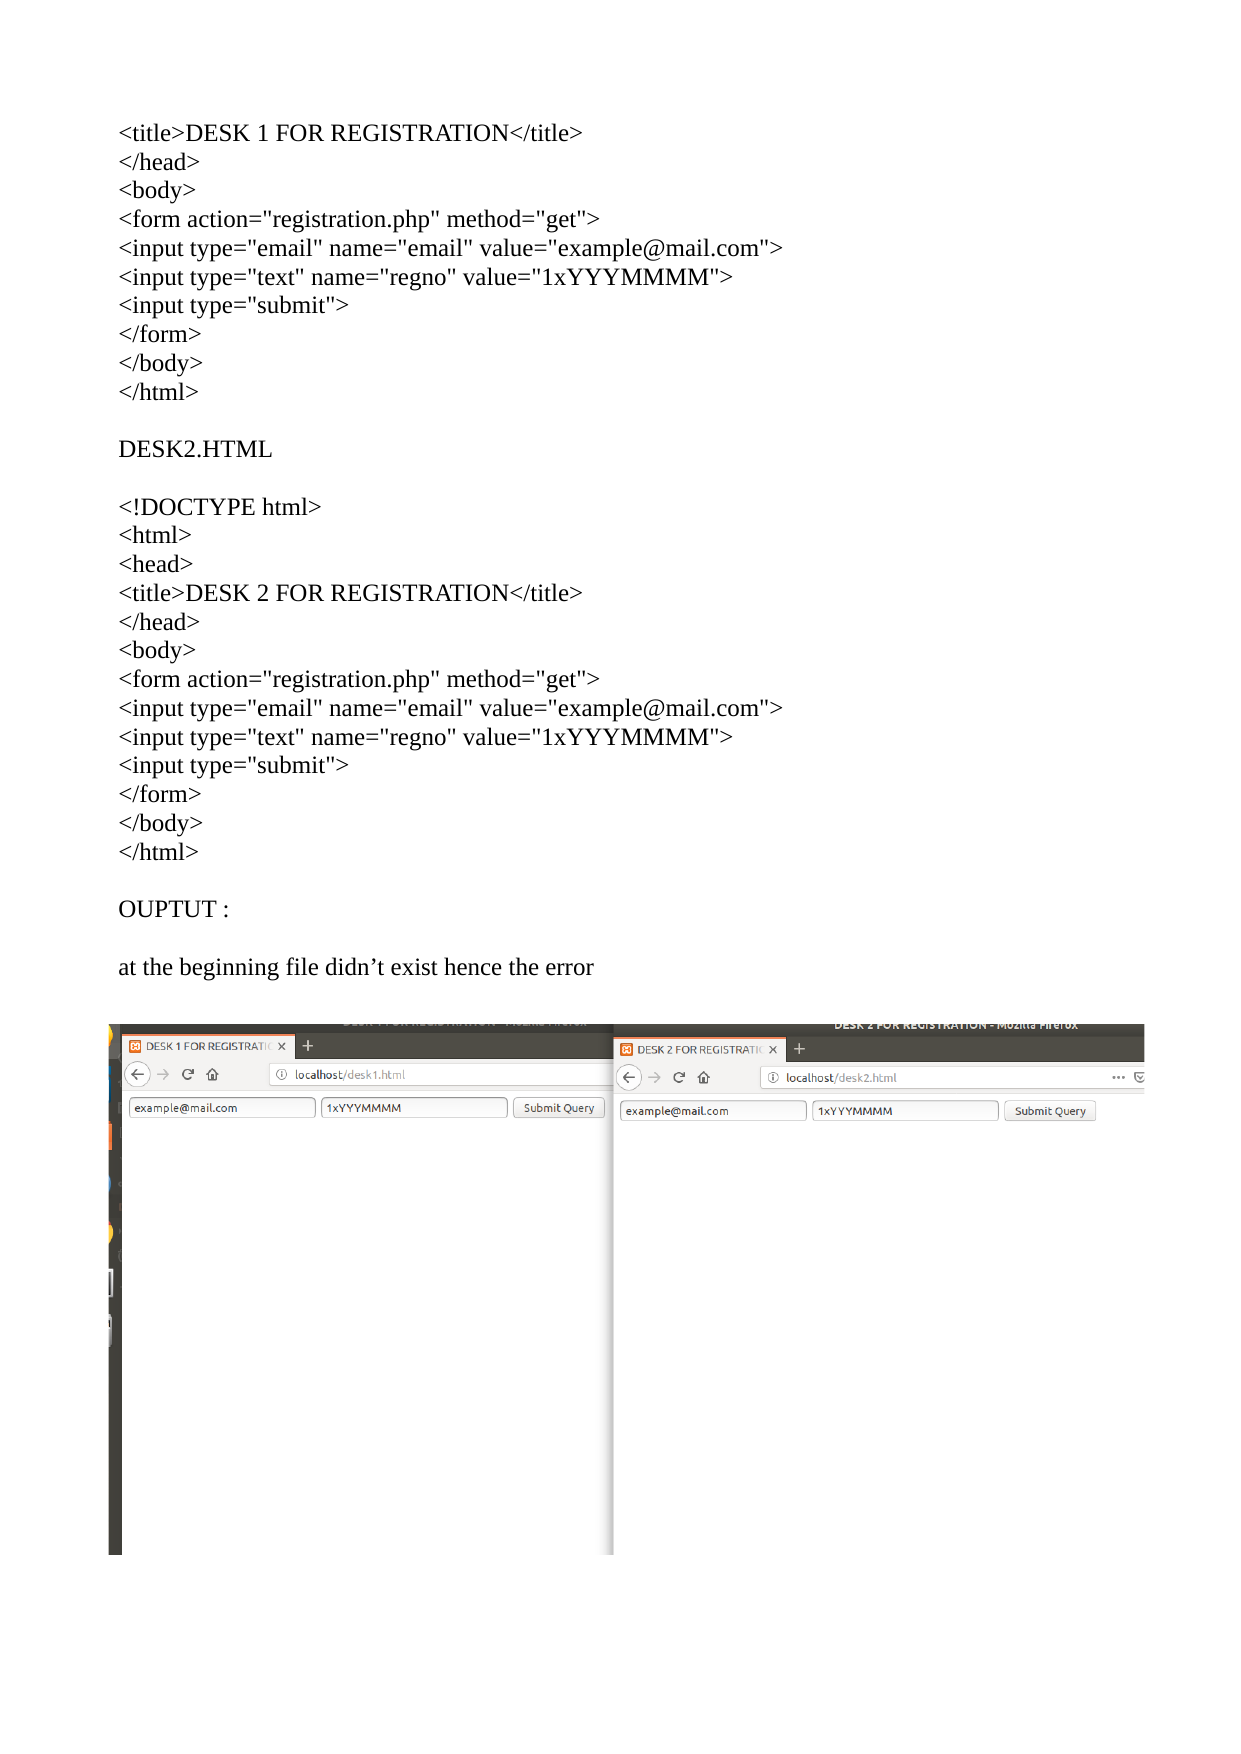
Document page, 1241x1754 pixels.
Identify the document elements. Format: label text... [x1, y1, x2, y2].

text <!DOCTYPE html> [118, 492, 1122, 521]
text </body> [118, 348, 1122, 377]
text <input type="email" name="email" value="example@mail.com"> [118, 233, 1122, 262]
text <input type="email" name="email" value="example@mail.com"> [118, 693, 1122, 722]
text OUPTUT : [118, 894, 1122, 952]
text <input type="text" name="regno" value="1xYYYMMMM"> [118, 262, 1122, 291]
text DESK2.HTML [118, 434, 1122, 463]
picture [108, 1024, 904, 1555]
text <title>DESK 1 FOR REGISTRATION</title> [118, 118, 1122, 147]
text <form action="registration.php" method="get"> [118, 664, 1122, 693]
text <title>DESK 2 FOR REGISTRATION</title> [118, 578, 1122, 607]
text at the beginning file didn’t exist hence the error [118, 952, 1122, 981]
text <form action="registration.php" method="get"> [118, 204, 1122, 233]
text <html> [118, 521, 1122, 549]
text </head> [118, 607, 1122, 636]
text </html> [118, 837, 1122, 866]
text <input type="text" name="regno" value="1xYYYMMMM"> [118, 722, 1122, 751]
text </head> [118, 147, 1122, 176]
text </form> [118, 779, 1122, 808]
text <body> [118, 176, 1122, 204]
text <input type="submit"> [118, 751, 1122, 779]
text <body> [118, 636, 1122, 664]
text </html> [118, 377, 1122, 406]
text <input type="submit"> [118, 291, 1122, 319]
text </form> [118, 319, 1122, 348]
text </body> [118, 808, 1122, 837]
text <head> [118, 549, 1122, 578]
